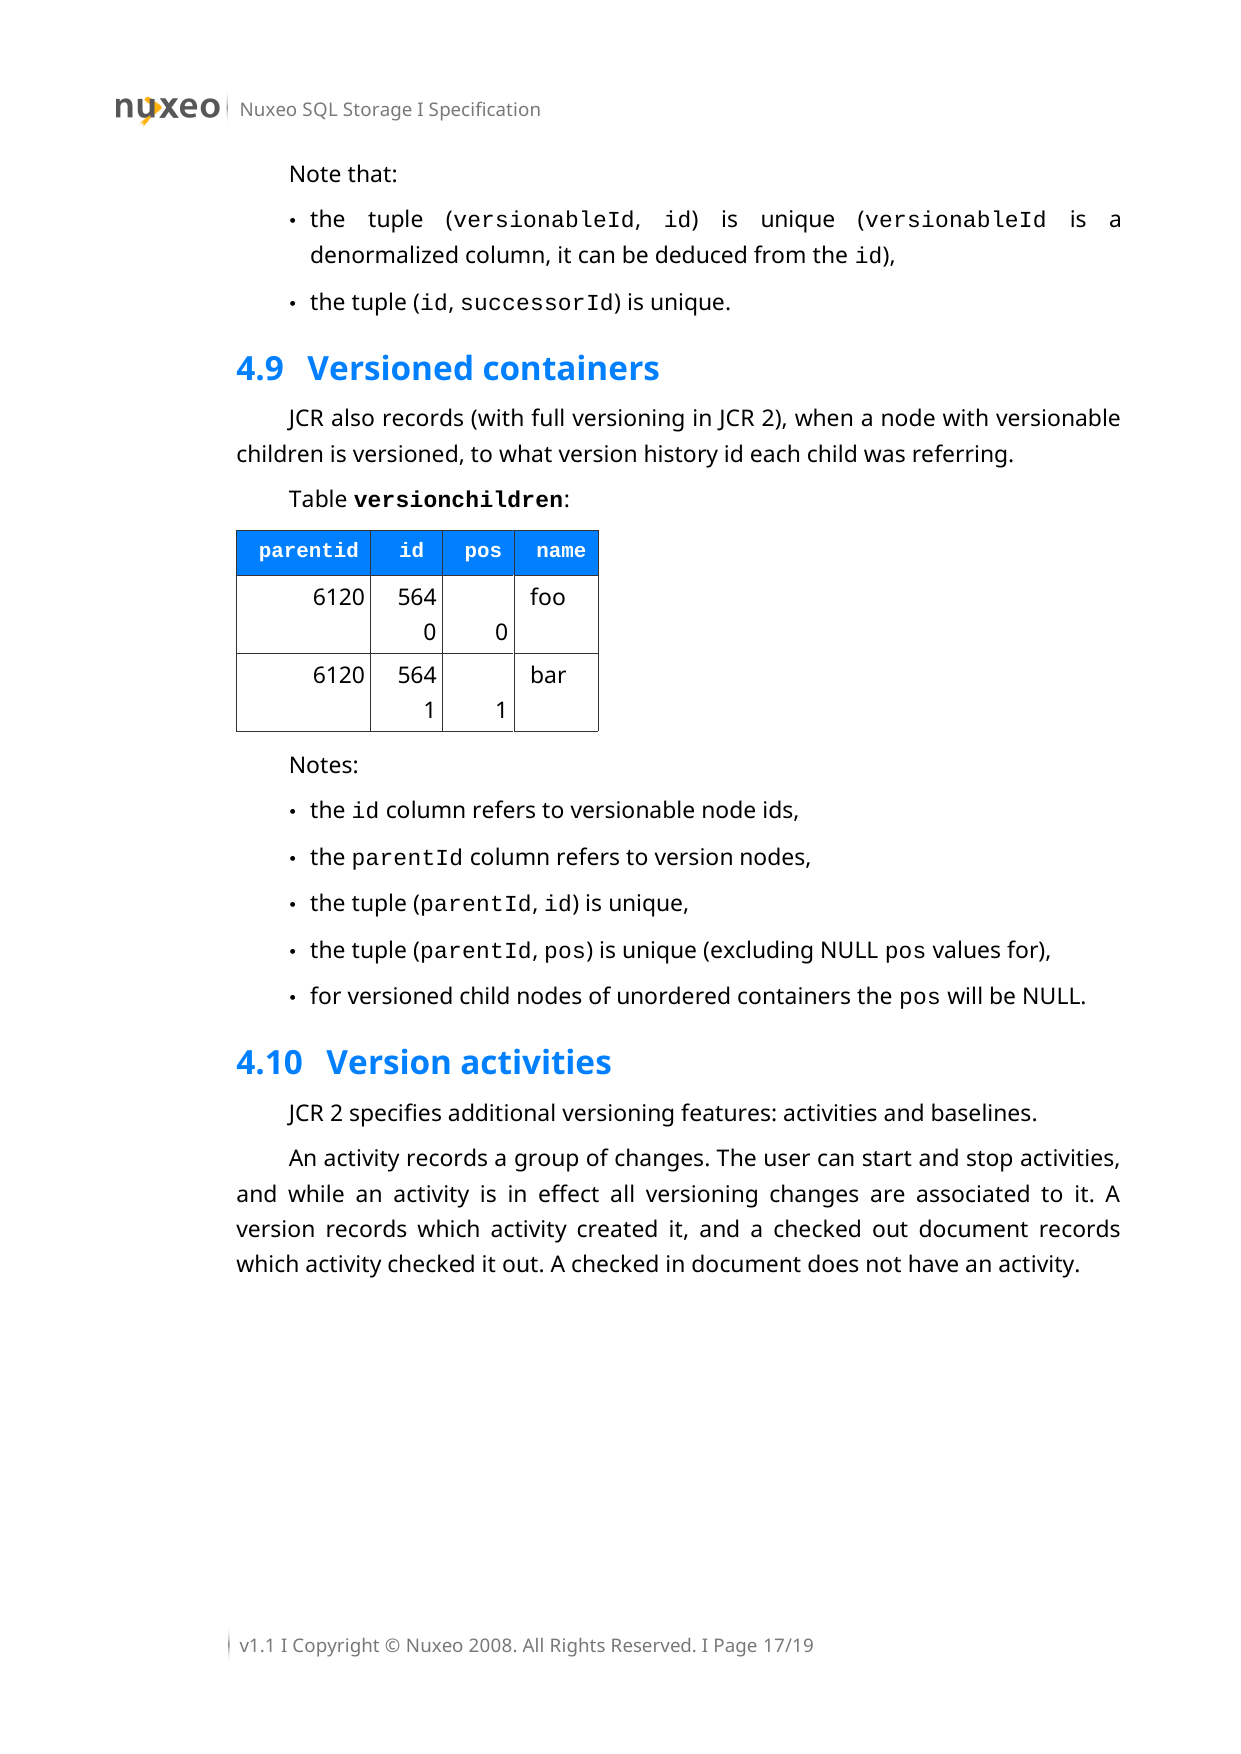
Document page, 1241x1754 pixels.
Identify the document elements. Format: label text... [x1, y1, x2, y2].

list the tuple (parentId, id) is unique, [289, 887, 1122, 919]
table_cell foo [515, 576, 598, 653]
text JCR 2 specifies additional versioning features: activities and baselines. [236, 1096, 1122, 1127]
list the parentId column refers to version nodes, [289, 841, 1122, 872]
list for versioned child nodes of unordered containers the pos will be NULL. [289, 980, 1122, 1011]
picture [213, 1624, 232, 1666]
list the tuple (versionableId, id) is unique (versionableId is a denormalized column, it can be deduced from the id), [289, 203, 1122, 271]
list the tuple (id, successorId) is unique. [289, 286, 1122, 317]
table_cell bar [515, 654, 598, 731]
table_cell 1 [443, 654, 513, 731]
subtitle Versioned containers [236, 344, 1122, 390]
text Notes: [236, 749, 1122, 780]
text An activity records a group of changes. The user can start and stop activities, and while an activity is in effect all versioning changes are associated to it. A version records which activity created it, and a checked out document records which activity checked it out. A checked in document does not have an activity. [236, 1142, 1122, 1279]
table_header name [515, 531, 598, 575]
table_cell 5641 [371, 654, 442, 731]
table_cell 6120 [237, 654, 370, 731]
table_cell 5640 [371, 576, 442, 653]
picture [116, 88, 228, 128]
list the tuple (parentId, pos) is unique (excluding NULL pos values for), [289, 933, 1122, 965]
subtitle Version activities [236, 1039, 1122, 1085]
table_header pos [443, 531, 513, 575]
title Table versionchildren: [236, 483, 1122, 515]
list the id column refers to versionable node ids, [289, 794, 1122, 826]
text JCR also records (with full versioning in JCR 2), when a node with versionable children is versioned, to what version history id each child was referring. [236, 402, 1122, 468]
text Note that: [236, 158, 1122, 189]
table_cell 6120 [237, 576, 370, 653]
table_cell 0 [443, 576, 513, 653]
table_header id [371, 531, 442, 575]
table_header parentid [237, 531, 370, 575]
